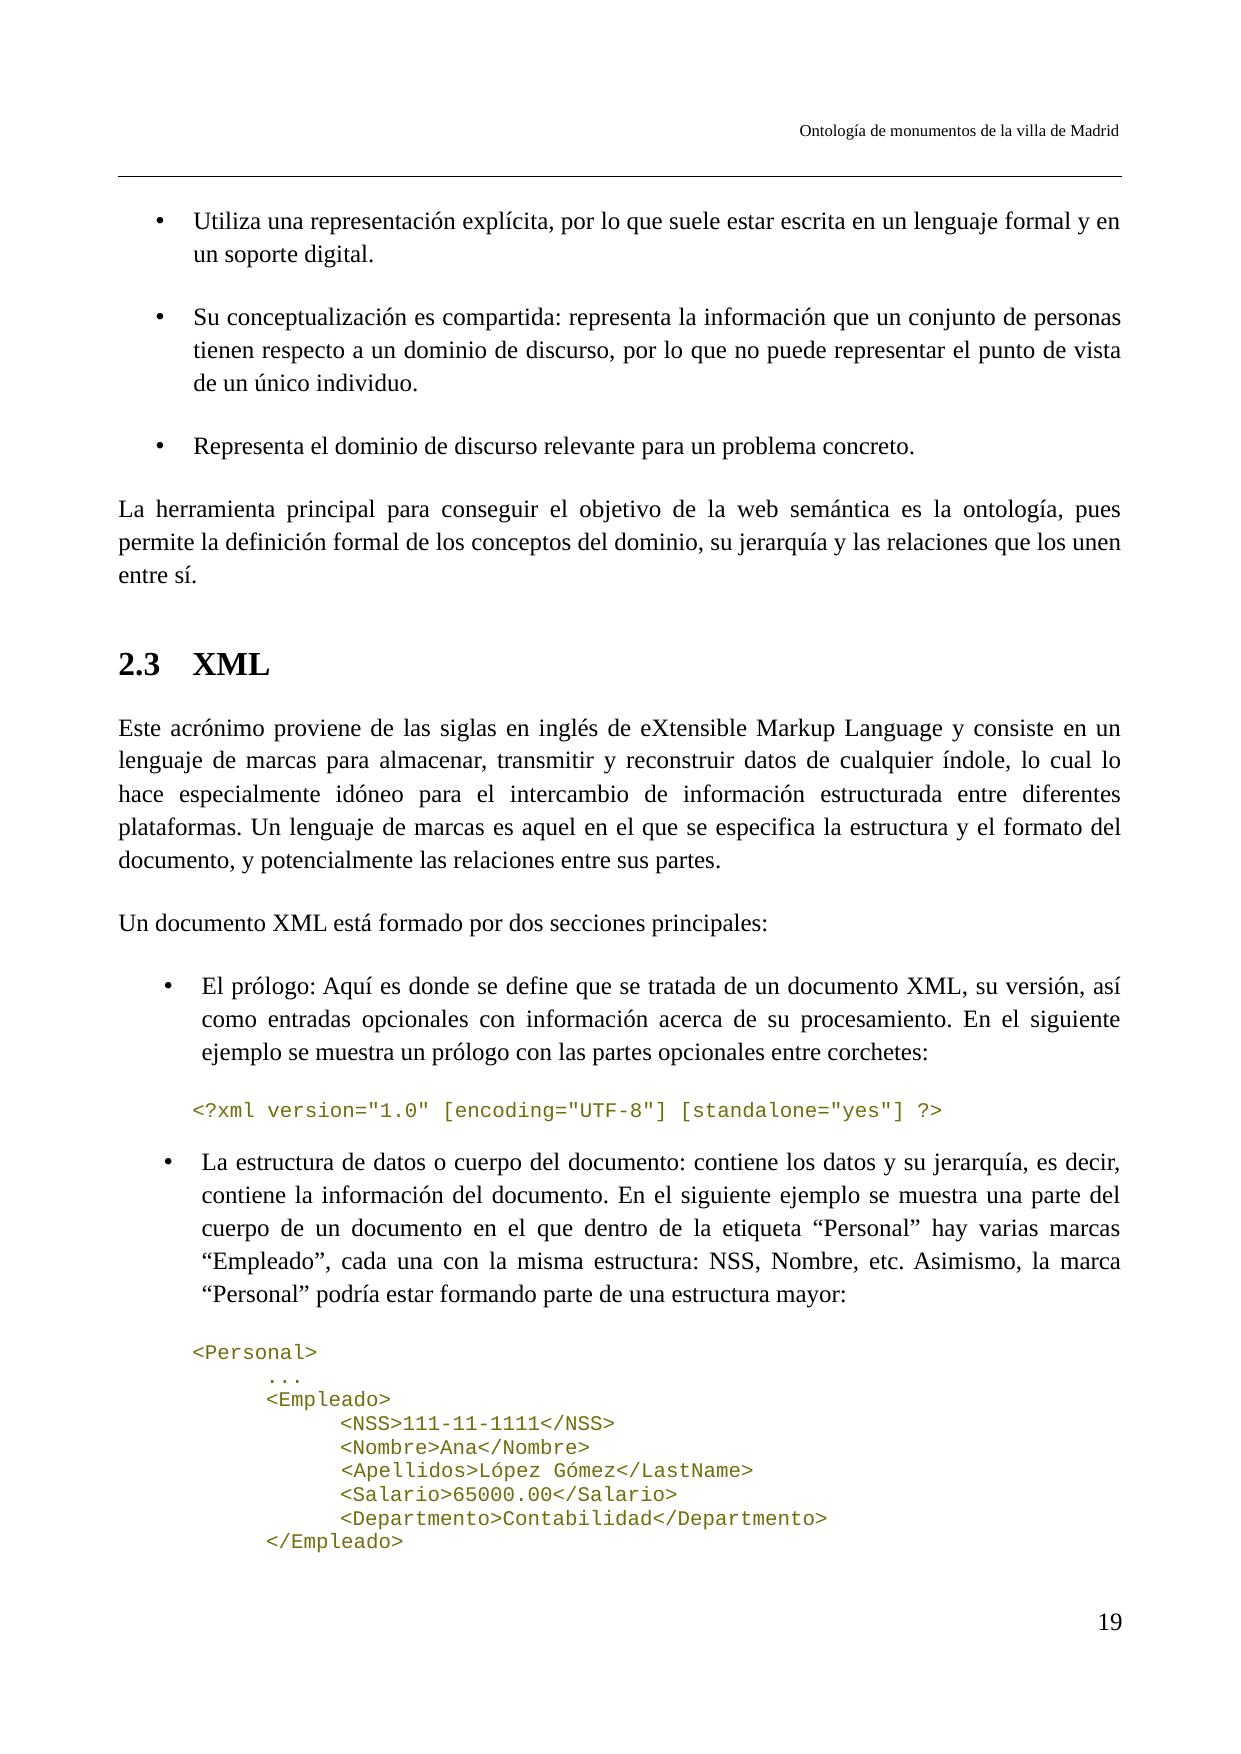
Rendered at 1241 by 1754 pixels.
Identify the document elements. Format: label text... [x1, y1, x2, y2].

text </Empleado> [118, 1531, 1122, 1555]
text <Salario>65000.00</Salario> [118, 1484, 1122, 1508]
text <Apellidos>López Gómez</LastName> [118, 1460, 1122, 1484]
list Utiliza una representación explícita, por lo que suele estar escrita en un lenguaje formal y en un soporte digital. [156, 206, 1122, 267]
list Su conceptualización es compartida: representa la información que un conjunto de personas tienen respecto a un dominio de discurso, por lo que no puede representar el punto de vista de un único individuo. [156, 302, 1122, 397]
text <Departmento>Contabilidad</Departmento> [118, 1508, 1122, 1531]
text Un documento XML está formado por dos secciones principales: [118, 908, 1122, 936]
text ... [118, 1366, 1122, 1389]
text <NSS>111-11-1111</NSS> [118, 1413, 1122, 1437]
text <Empleado> [118, 1389, 1122, 1413]
list El prólogo: Aquí es donde se define que se tratada de un documento XML, su versión, así como entradas opcionales con información acerca de su procesamiento. En el siguiente ejemplo se muestra un prólogo con las partes opcionales entre corchetes: [164, 971, 1122, 1066]
list Representa el dominio de discurso relevante para un problema concreto. [156, 431, 1122, 459]
list La estructura de datos o cuerpo del documento: contiene los datos y su jerarquía, es decir, contiene la información del documento. En el siguiente ejemplo se muestra una parte del cuerpo de un documento en el que dentro de la etiqueta “Personal” hay varias marcas “Empleado”, cada una con la misma estructura: NSS, Nombre, etc. Asimismo, la marca “Personal” podría estar formando parte de una estructura mayor: [164, 1147, 1122, 1308]
text <Nombre>Ana</Nombre> [118, 1437, 1122, 1460]
text <?xml version="1.0" [encoding="UTF-8"] [standalone="yes"] ?> [118, 1100, 1122, 1147]
text <Personal> [118, 1342, 1122, 1366]
text La herramienta principal para conseguir el objetivo de la web semántica es la ontología, pues permite la definición formal de los conceptos del dominio, su jerarquía y las relaciones que los unen entre sí. [118, 494, 1122, 589]
subtitle XML [118, 644, 1122, 683]
text Este acrónimo proviene de las siglas en inglés de eXtensible Markup Language y consiste en un lenguaje de marcas para almacenar, transmitir y reconstruir datos de cualquier índole, lo cual lo hace especialmente idóneo para el intercambio de información estructurada entre diferentes plataformas. Un lenguaje de marcas es aquel en el que se especifica la estructura y el formato del documento, y potencialmente las relaciones entre sus partes. [118, 713, 1122, 873]
